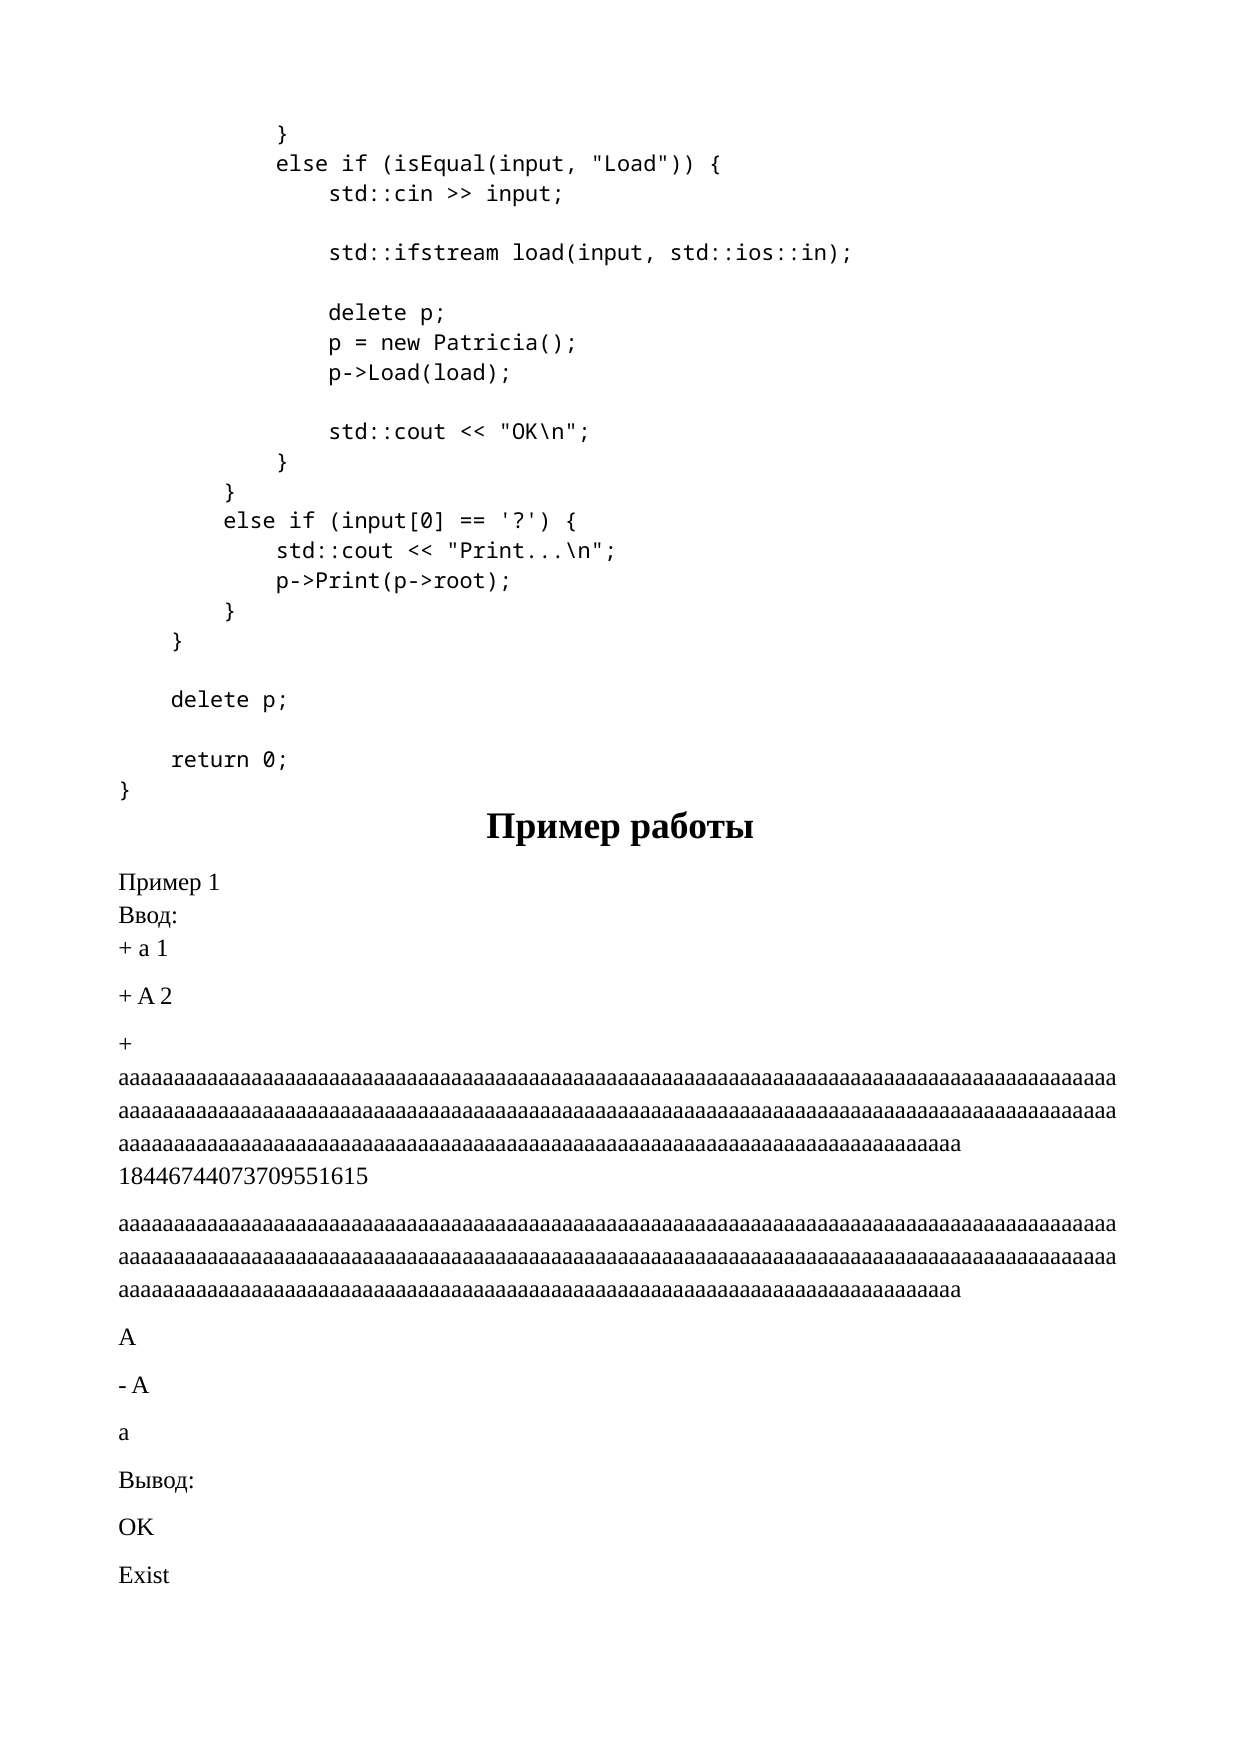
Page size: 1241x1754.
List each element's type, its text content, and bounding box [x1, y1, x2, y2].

text std::ifstream load(input, std::ios::in); [118, 237, 1122, 267]
text } [118, 773, 1122, 803]
text } [118, 595, 1122, 624]
text } [118, 118, 1122, 148]
text p->Load(load); [118, 356, 1122, 386]
text } [118, 446, 1122, 476]
text Вывод: [118, 1465, 1122, 1494]
text delete p; [118, 297, 1122, 327]
text - A [118, 1370, 1122, 1398]
text else if (isEqual(input, "Load")) { [118, 148, 1122, 178]
text p->Print(p->root); [118, 565, 1122, 595]
text std::cin >> input; [118, 178, 1122, 207]
text } [118, 476, 1122, 505]
text + aaaaaaaaaaaaaaaaaaaaaaaaaaaaaaaaaaaaaaaaaaaaaaaaaaaaaaaaaaaaaaaaaaaaaaaaaaaaaaaaaaaaaaaaaaaaaaaaaaaaaaaaaaaaaaaaaaaaaaaaaaaaaaaaaaaaaaaaaaaaaaaaaaaaaaaaaaaaaaaaaaaaaaaaaaaaaaaaaaaaaaaaaaaaaaaaaaaaaaaaaaaaaaaaaaaaaaaaaaaaaaaaaaaaaaaaaaaaaaaaaaaaaaaaaaaaaaaa 18446744073709551615 [118, 1029, 1122, 1189]
text Пример работы [118, 803, 1122, 846]
text else if (input[0] == '?') { [118, 505, 1122, 535]
text } [118, 624, 1122, 654]
text return 0; [118, 744, 1122, 773]
text delete p; [118, 684, 1122, 714]
text OK [118, 1512, 1122, 1541]
text + A 2 [118, 981, 1122, 1010]
text A [118, 1322, 1122, 1351]
text aaaaaaaaaaaaaaaaaaaaaaaaaaaaaaaaaaaaaaaaaaaaaaaaaaaaaaaaaaaaaaaaaaaaaaaaaaaaaaaaaaaaaaaaaaaaaaaaaaaaaaaaaaaaaaaaaaaaaaaaaaaaaaaaaaaaaaaaaaaaaaaaaaaaaaaaaaaaaaaaaaaaaaaaaaaaaaaaaaaaaaaaaaaaaaaaaaaaaaaaaaaaaaaaaaaaaaaaaaaaaaaaaaaaaaaaaaaaaaaaaaaaaaaaaaaaaaaa [118, 1208, 1122, 1303]
text Пример 1 Ввод: + a 1 [118, 867, 1122, 962]
text Exist [118, 1560, 1122, 1589]
text p = new Patricia(); [118, 327, 1122, 356]
text std::cout << "OK\n"; [118, 416, 1122, 446]
text std::cout << "Print...\n"; [118, 535, 1122, 565]
text a [118, 1417, 1122, 1446]
